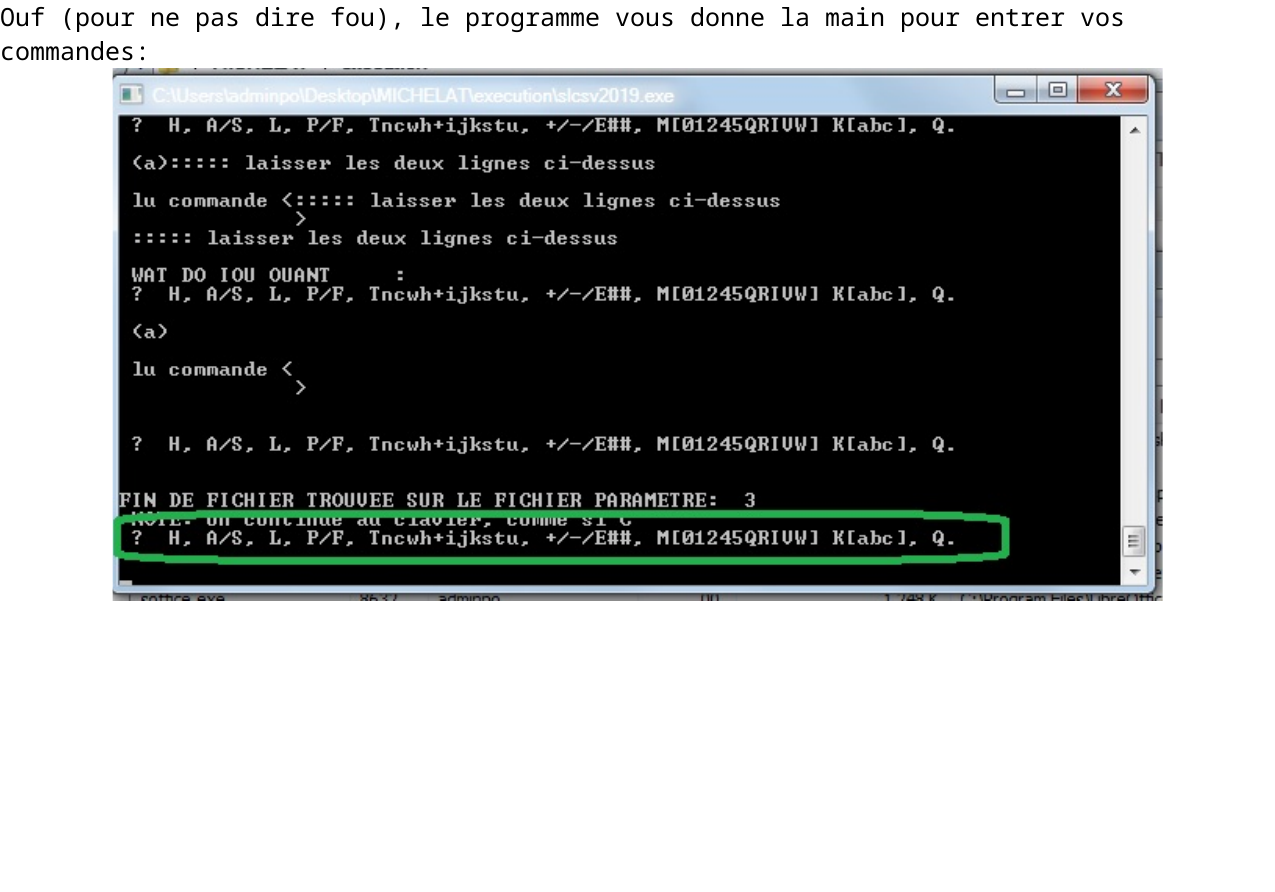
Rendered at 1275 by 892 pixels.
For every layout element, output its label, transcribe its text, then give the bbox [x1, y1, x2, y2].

picture [112, 68, 1163, 601]
text Ouf (pour ne pas dire fou), le programme vous donne la main pour entrer vos commandes: [0, 0, 1275, 68]
